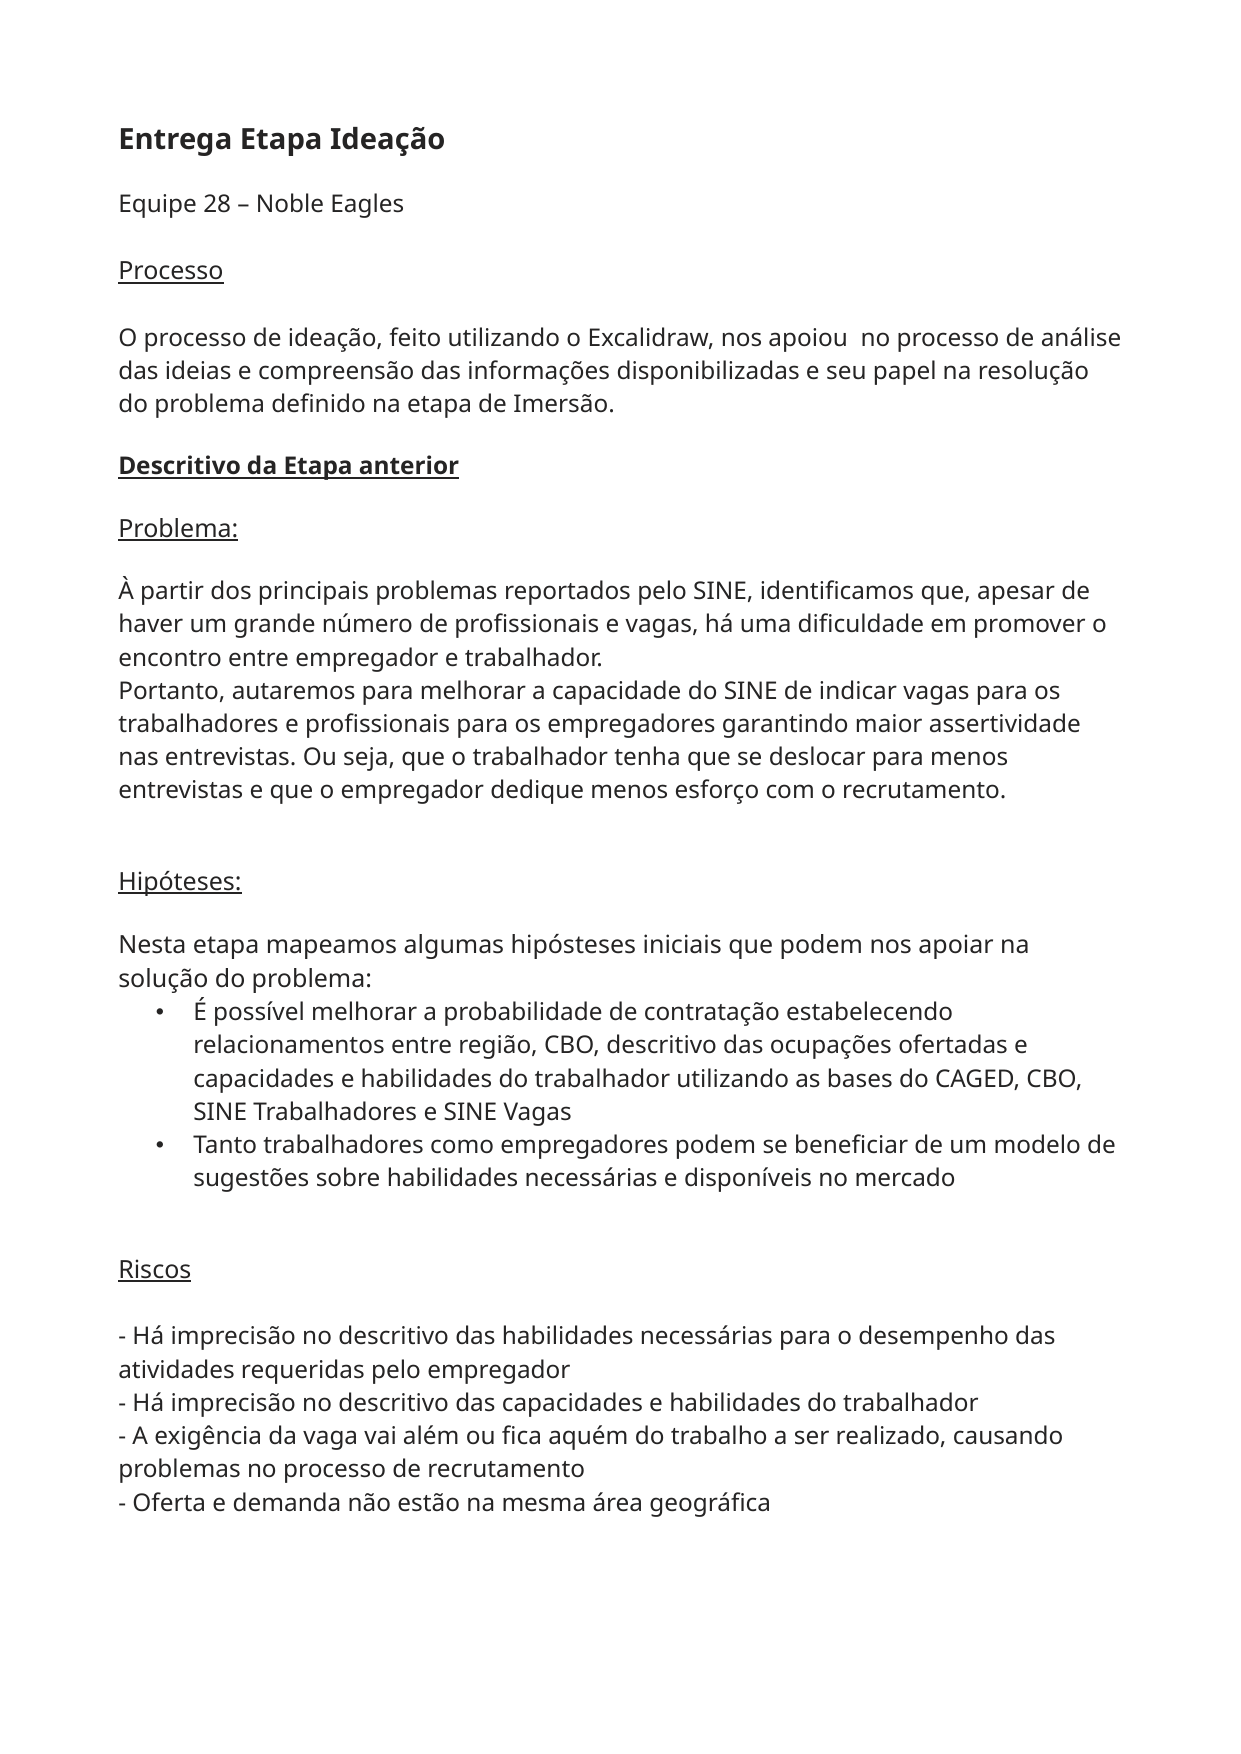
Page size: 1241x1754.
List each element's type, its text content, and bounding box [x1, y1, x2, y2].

text Processo [118, 253, 1122, 287]
text À partir dos principais problemas reportados pelo SINE, identificamos que, apesar de haver um grande número de profissionais e vagas, há uma dificuldade em promover o encontro entre empregador e trabalhador. [118, 573, 1122, 673]
text Equipe 28 – Noble Eagles [118, 187, 1122, 220]
text Descritivo da Etapa anterior [118, 449, 1122, 482]
list É possível melhorar a probabilidade de contratação estabelecendo relacionamentos entre região, CBO, descritivo das ocupações ofertadas e capacidades e habilidades do trabalhador utilizando as bases do CAGED, CBO, SINE Trabalhadores e SINE Vagas [156, 994, 1122, 1127]
text Portanto, autaremos para melhorar a capacidade do SINE de indicar vagas para os trabalhadores e profissionais para os empregadores garantindo maior assertividade nas entrevistas. Ou seja, que o trabalhador tenha que se deslocar para menos entrevistas e que o empregador dedique menos esforço com o recrutamento. [118, 673, 1122, 806]
text Hipóteses: [118, 864, 1122, 898]
text - Há imprecisão no descritivo das habilidades necessárias para o desempenho das atividades requeridas pelo empregador - Há imprecisão no descritivo das capacidades e habilidades do trabalhador - A exigência da vaga vai além ou fica aquém do trabalho a ser realizado, causando problemas no processo de recrutamento - Oferta e demanda não estão na mesma área geográfica [118, 1286, 1122, 1518]
text Entrega Etapa Ideação [118, 118, 1122, 158]
list Tanto trabalhadores como empregadores podem se beneficiar de um modelo de sugestões sobre habilidades necessárias e disponíveis no mercado [156, 1127, 1122, 1194]
text Riscos [118, 1251, 1122, 1286]
text Problema: [118, 511, 1122, 573]
text Nesta etapa mapeamos algumas hipósteses iniciais que podem nos apoiar na solução do problema: [118, 926, 1122, 994]
text O processo de ideação, feito utilizando o Excalidraw, nos apoiou no processo de análise das ideias e compreensão das informações disponibilizadas e seu papel na resolução do problema definido na etapa de Imersão. [118, 320, 1122, 420]
